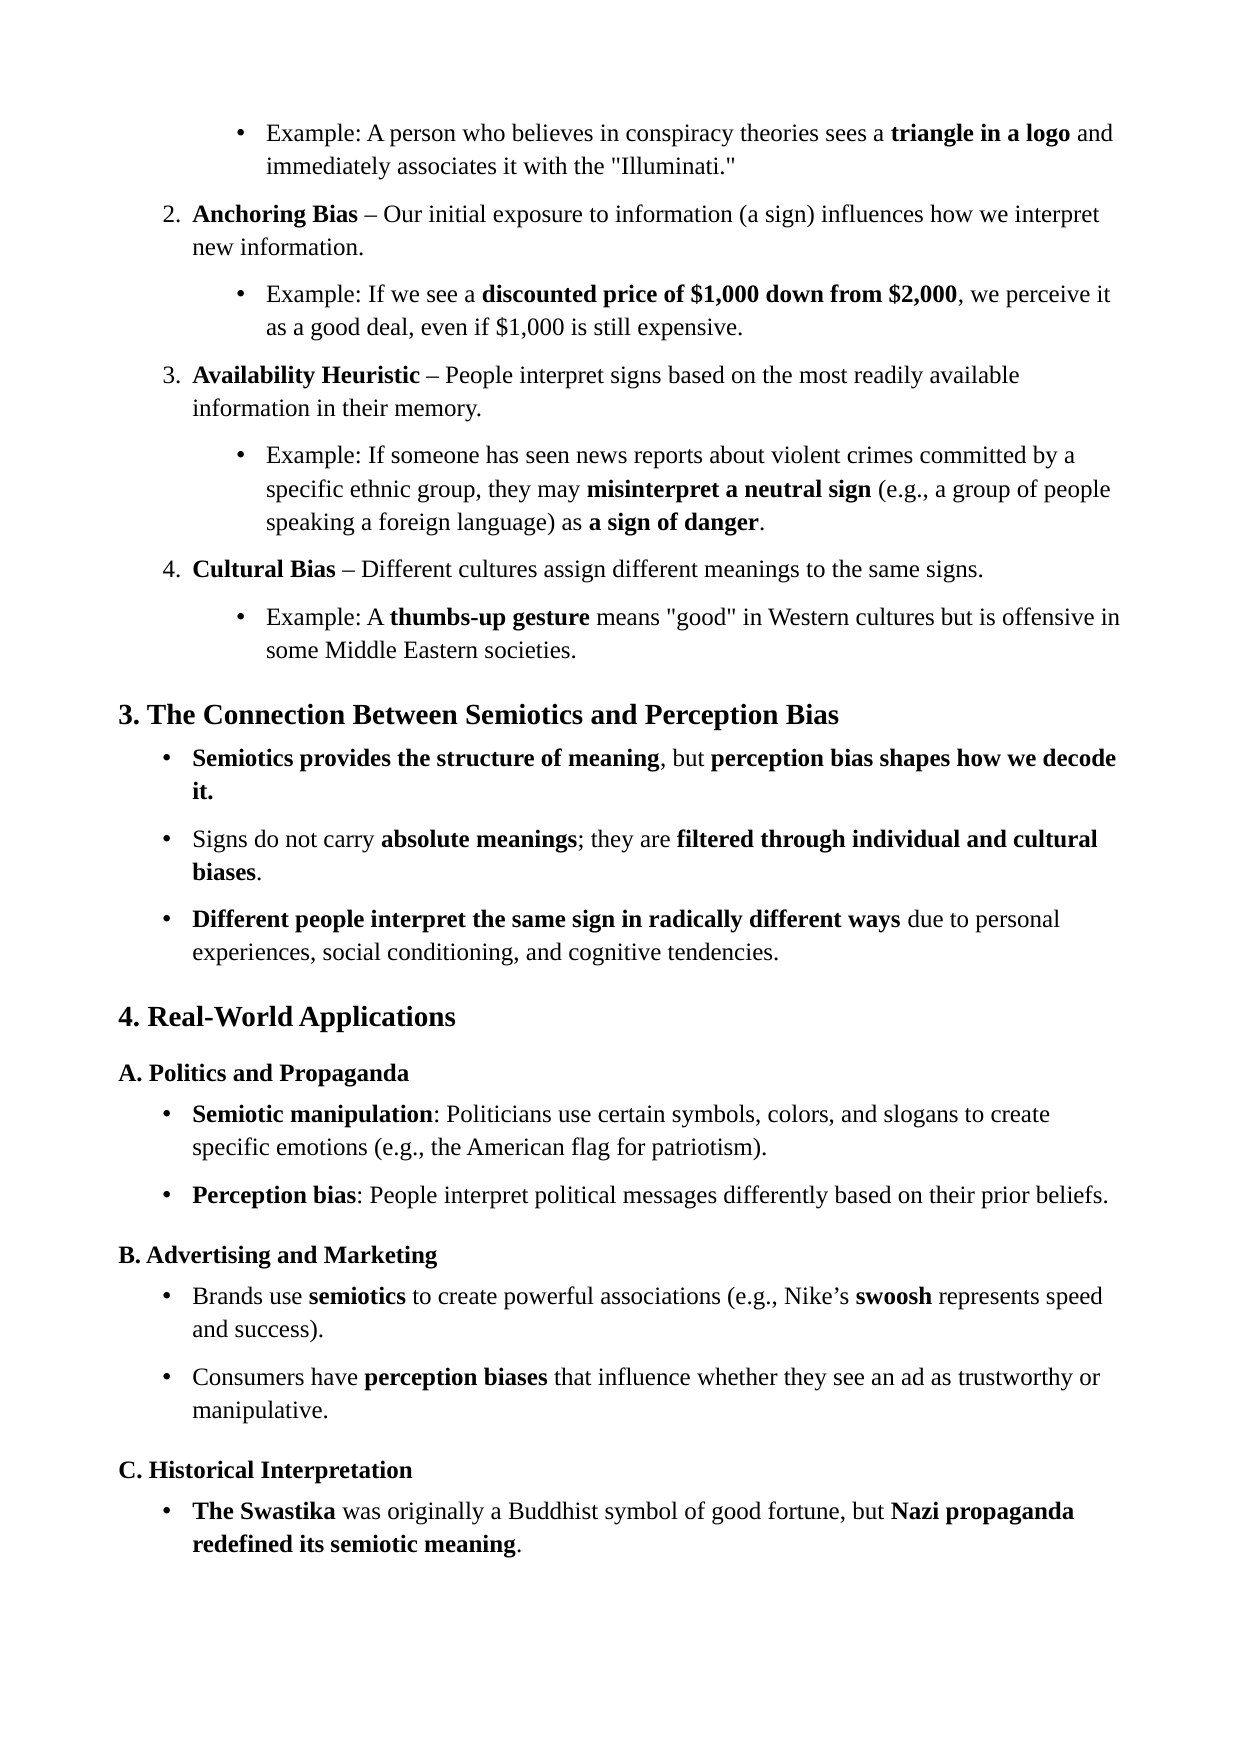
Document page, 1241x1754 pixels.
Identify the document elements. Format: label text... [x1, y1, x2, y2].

list Cultural Bias – Different cultures assign different meanings to the same signs. [162, 554, 1122, 583]
list Signs do not carry absolute meanings; they are filtered through individual and cultural biases. [162, 824, 1122, 886]
subtitle A. Politics and Propaganda [118, 1058, 1122, 1087]
list Anchoring Bias – Our initial exposure to information (a sign) influences how we interpret new information. [162, 199, 1122, 261]
subtitle 4. Real-World Applications [118, 999, 1122, 1033]
list Consumers have perception biases that influence whether they see an ad as trustworthy or manipulative. [162, 1362, 1122, 1424]
list Perception bias: People interpret political messages differently based on their prior beliefs. [162, 1180, 1122, 1209]
list Example: A person who believes in conspiracy theories sees a triangle in a logo and immediately associates it with the "Illuminati." [236, 118, 1122, 180]
list Example: If we see a discounted price of $1,000 down from $2,000, we perceive it as a good deal, even if $1,000 is still expensive. [236, 279, 1122, 341]
subtitle C. Historical Interpretation [118, 1455, 1122, 1484]
list The Swastika was originally a Buddhist symbol of good fortune, but Nazi propaganda redefined its semiotic meaning. [162, 1496, 1122, 1558]
subtitle 3. The Connection Between Semiotics and Perception Bias [118, 697, 1122, 731]
subtitle B. Advertising and Marketing [118, 1240, 1122, 1269]
list Example: A thumbs-up gesture means "good" in Western cultures but is offensive in some Middle Eastern societies. [236, 602, 1122, 664]
list Brands use semiotics to create powerful associations (e.g., Nike’s swoosh represents speed and success). [162, 1281, 1122, 1343]
list Example: If someone has seen news reports about violent crimes committed by a specific ethnic group, they may misinterpret a neutral sign (e.g., a group of people speaking a foreign language) as a sign of danger. [236, 441, 1122, 535]
list Semiotics provides the structure of meaning, but perception bias shapes how we decode it. [162, 743, 1122, 805]
list Different people interpret the same sign in radically different ways due to personal experiences, social conditioning, and cognitive tendencies. [162, 904, 1122, 966]
list Semiotic manipulation: Politicians use certain symbols, colors, and slogans to create specific emotions (e.g., the American flag for patriotism). [162, 1099, 1122, 1161]
list Availability Heuristic – People interpret signs based on the most readily available information in their memory. [162, 360, 1122, 422]
